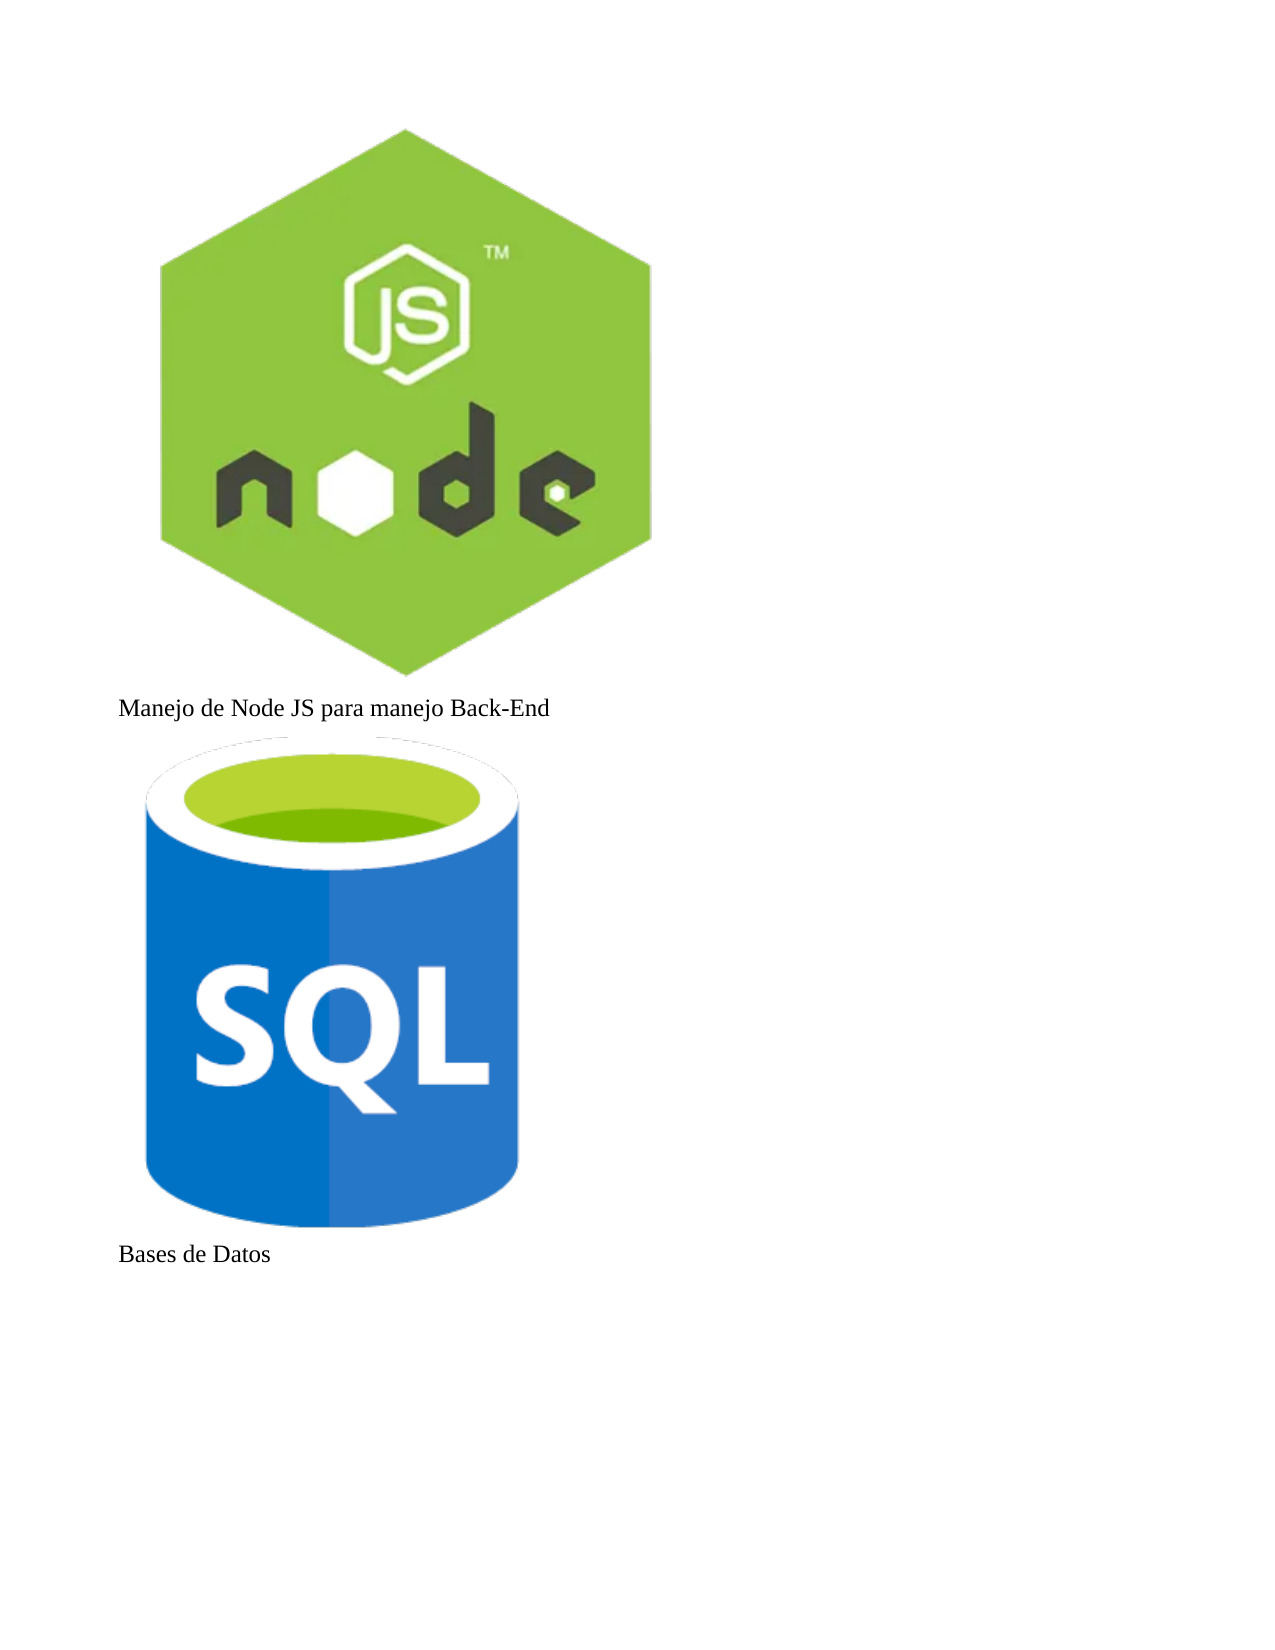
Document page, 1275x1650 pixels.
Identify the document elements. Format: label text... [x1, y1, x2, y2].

picture [127, 736, 537, 1229]
picture [123, 123, 686, 686]
text Bases de Datos [118, 1239, 1157, 1268]
text Manejo de Node JS para manejo Back-End [118, 693, 1157, 722]
